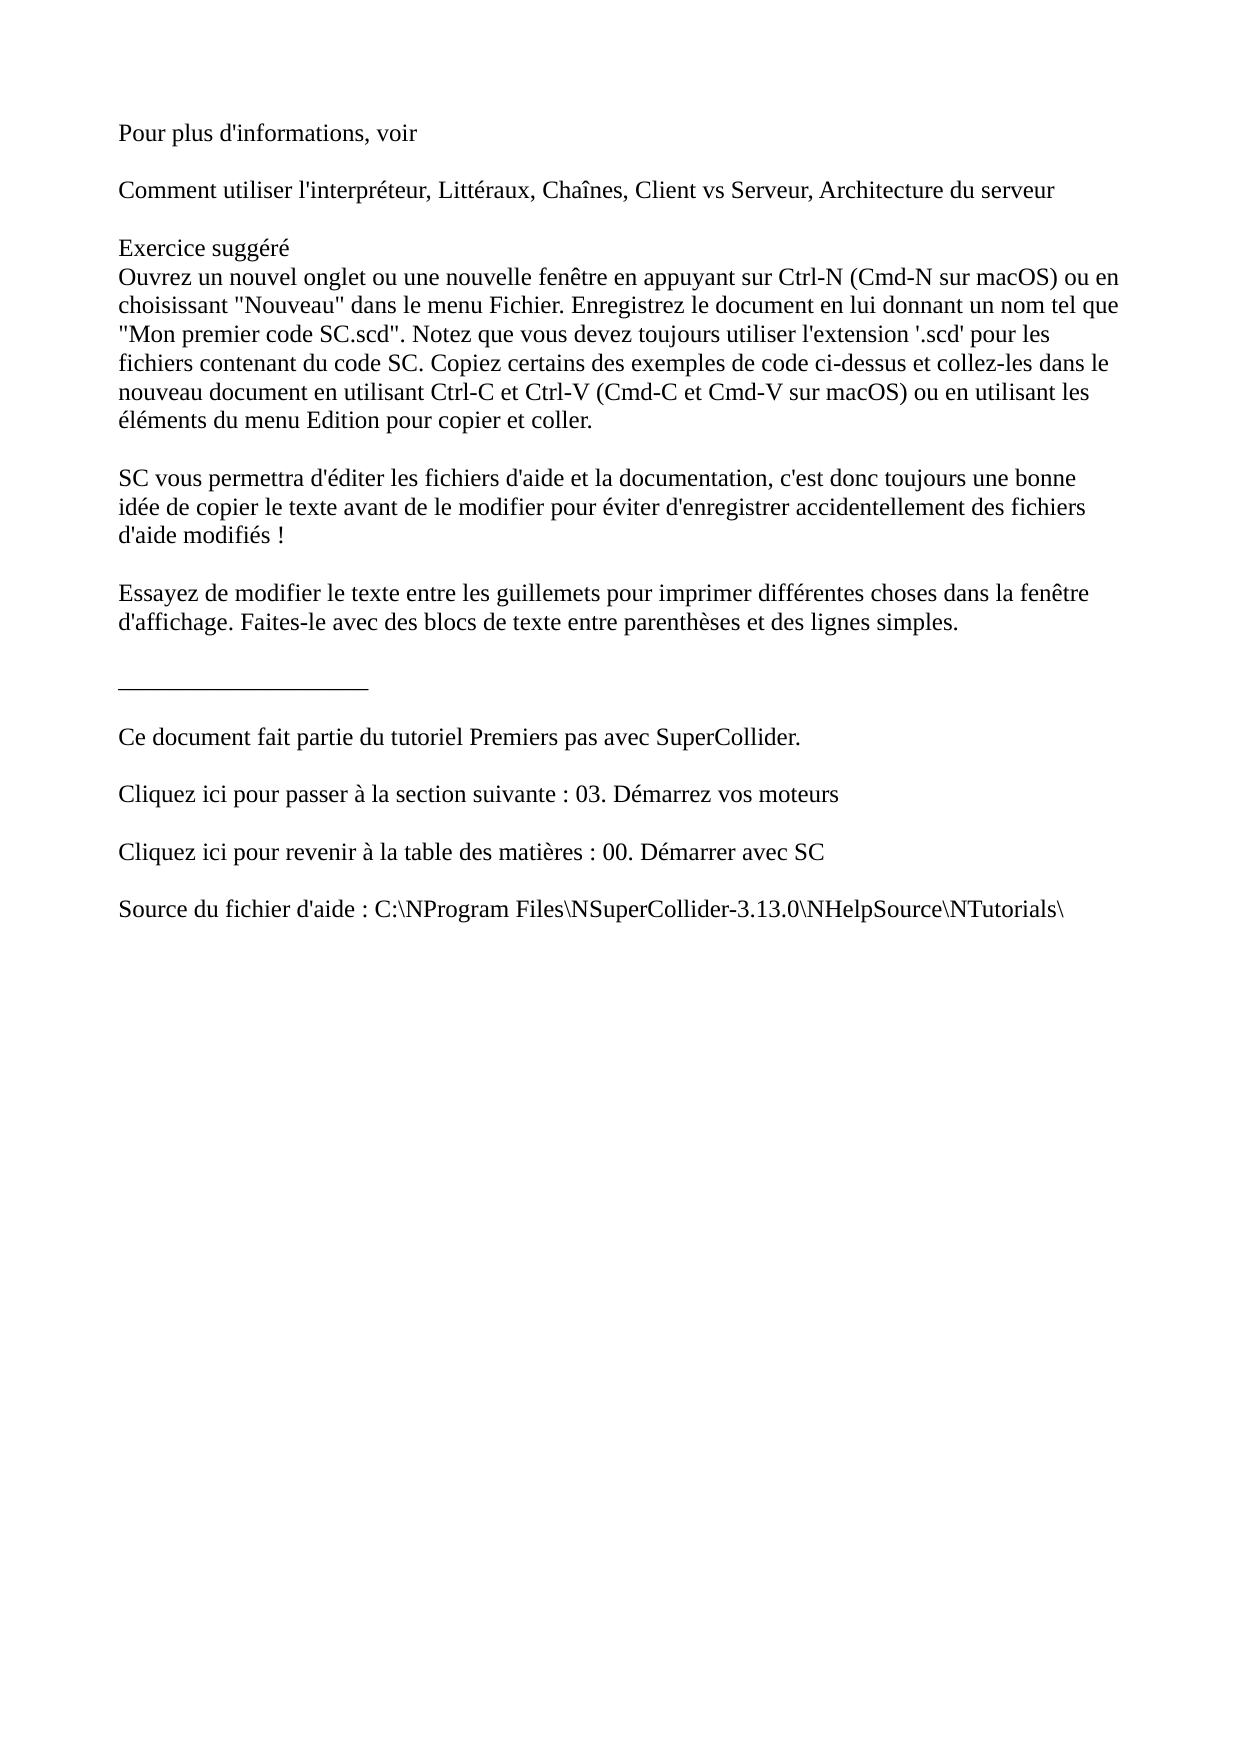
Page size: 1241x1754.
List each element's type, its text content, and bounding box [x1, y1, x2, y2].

text Pour plus d'informations, voir Comment utiliser l'interpréteur, Littéraux, Chaînes, Client vs Serveur, Architecture du serveur Exercice suggéré Ouvrez un nouvel onglet ou une nouvelle fenêtre en appuyant sur Ctrl-N (Cmd-N sur macOS) ou en choisissant "Nouveau" dans le menu Fichier. Enregistrez le document en lui donnant un nom tel que "Mon premier code SC.scd". Notez que vous devez toujours utiliser l'extension '.scd' pour les fichiers contenant du code SC. Copiez certains des exemples de code ci-dessus et collez-les dans le nouveau document en utilisant Ctrl-C et Ctrl-V (Cmd-C et Cmd-V sur macOS) ou en utilisant les éléments du menu Edition pour copier et coller. SC vous permettra d'éditer les fichiers d'aide et la documentation, c'est donc toujours une bonne idée de copier le texte avant de le modifier pour éviter d'enregistrer accidentellement des fichiers d'aide modifiés ! Essayez de modifier le texte entre les guillemets pour imprimer différentes choses dans la fenêtre d'affichage. Faites-le avec des blocs de texte entre parenthèses et des lignes simples. ____________________ Ce document fait partie du tutoriel Premiers pas avec SuperCollider. Cliquez ici pour passer à la section suivante : 03. Démarrez vos moteurs Cliquez ici pour revenir à la table des matières : 00. Démarrer avec SC Source du fichier d'aide : C:\NProgram Files\NSuperCollider-3.13.0\NHelpSource\NTutorials\ [118, 118, 1122, 923]
